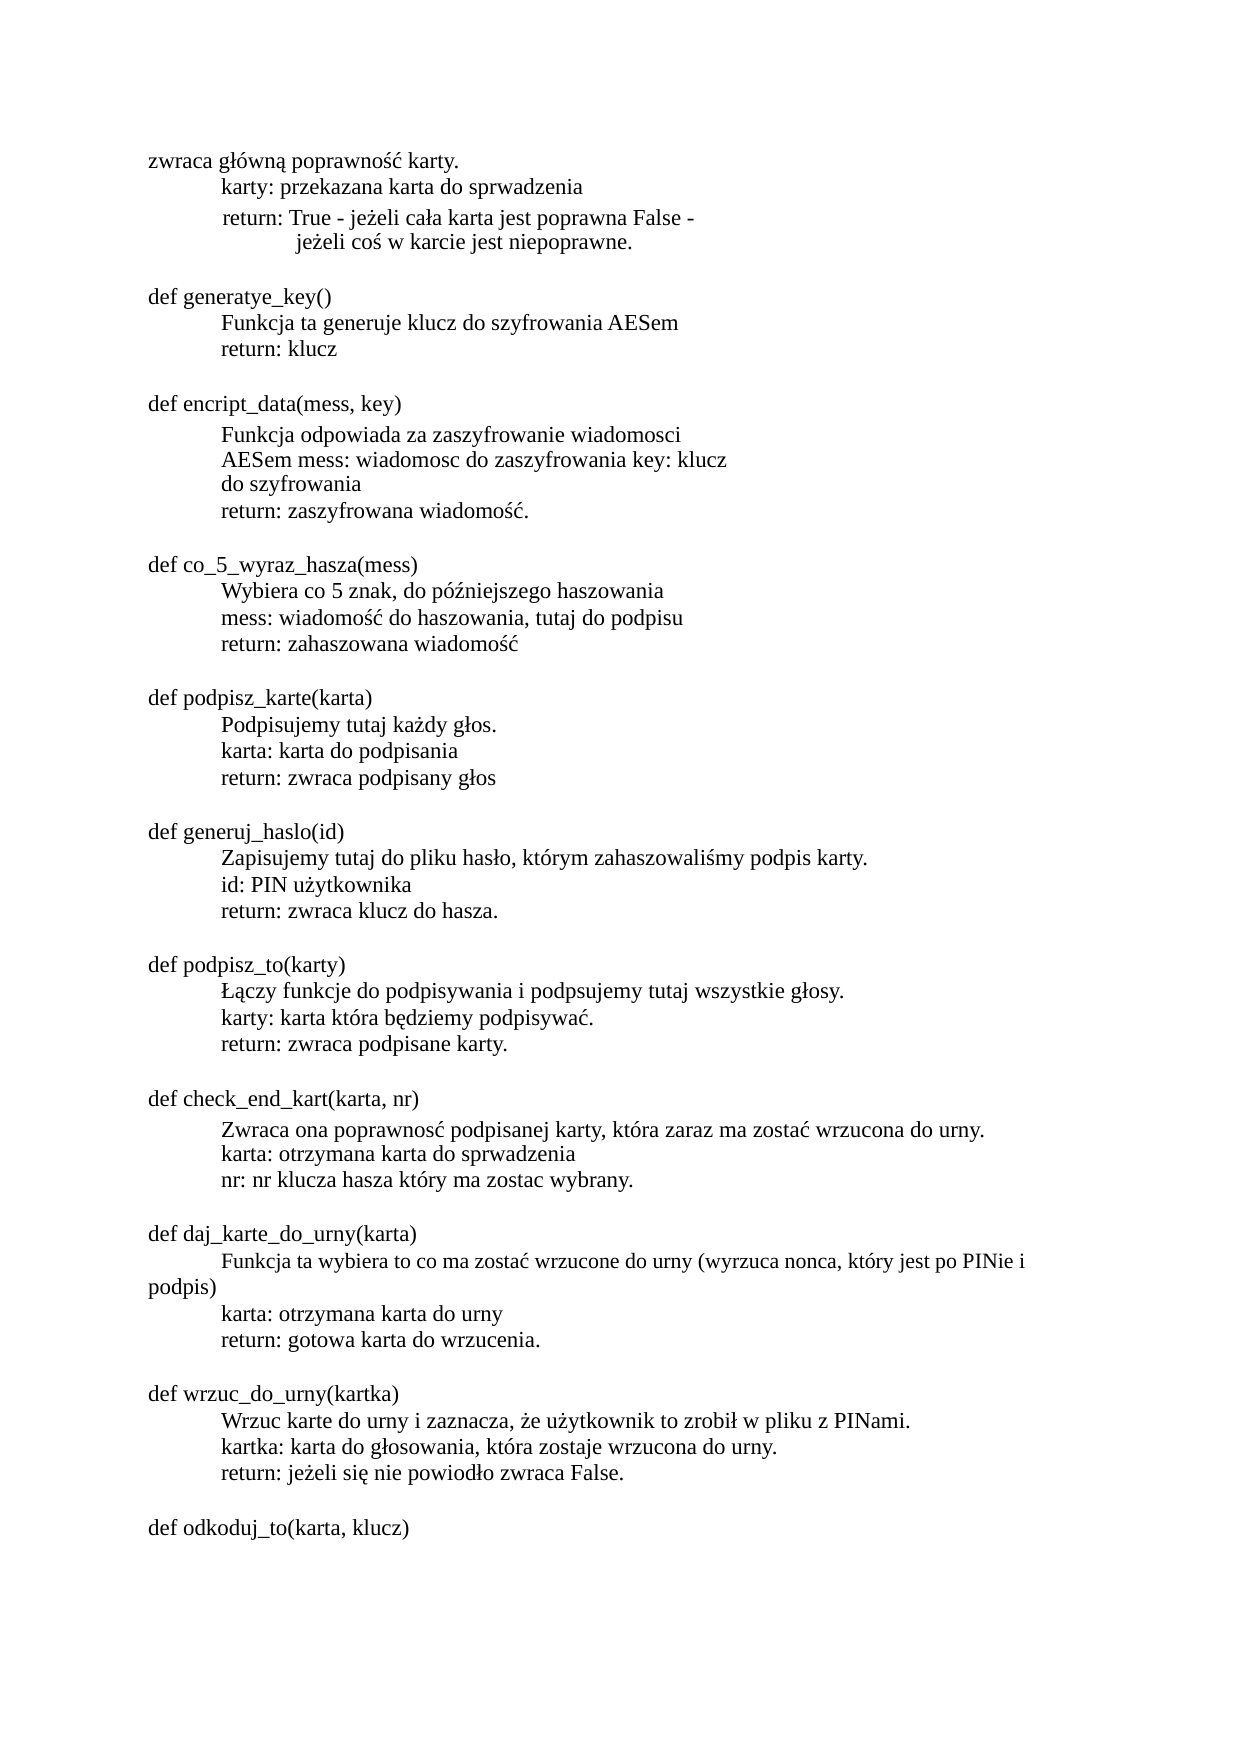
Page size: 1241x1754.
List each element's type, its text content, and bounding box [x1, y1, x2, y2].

text nr: nr klucza hasza który ma zostac wybrany. [221, 1166, 1090, 1193]
text return: zwraca podpisany głos [221, 763, 1090, 790]
text def generatye_key() [148, 283, 1090, 309]
text return: klucz [221, 335, 1090, 362]
text def encript_data(mess, key) [148, 389, 1090, 416]
text podpis) [148, 1273, 1090, 1300]
text Zwraca ona poprawnosć podpisanej karty, która zaraz ma zostać wrzucona do urny. karta: otrzymana karta do sprwadzenia [221, 1116, 989, 1166]
text return: zaszyfrowana wiadomość. [221, 497, 1090, 523]
text mess: wiadomość do haszowania, tutaj do podpisu [221, 604, 1090, 630]
text Podpisujemy tutaj każdy głos. [221, 711, 1090, 737]
text def wrzuc_do_urny(kartka) [148, 1380, 1090, 1407]
text def odkoduj_to(karta, klucz) [148, 1514, 1090, 1540]
text return: zahaszowana wiadomość [221, 630, 1090, 657]
text kartka: karta do głosowania, która zostaje wrzucona do urny. [221, 1433, 1090, 1459]
text return: True - jeżeli cała karta jest poprawna False - jeżeli coś w karcie jest niepoprawne. [222, 204, 696, 254]
text def podpisz_to(karty) [148, 951, 1090, 978]
text def check_end_kart(karta, nr) [148, 1085, 1090, 1111]
text return: zwraca klucz do hasza. [221, 897, 1090, 923]
text karty: przekazana karta do sprwadzenia [221, 173, 1090, 199]
text karta: karta do podpisania [221, 737, 1090, 763]
text Wrzuc karte do urny i zaznacza, że użytkownik to zrobił w pliku z PINami. [221, 1407, 1090, 1433]
text id: PIN użytkownika [221, 871, 1090, 897]
text return: gotowa karta do wrzucenia. [221, 1326, 1090, 1352]
text Łączy funkcje do podpisywania i podpsujemy tutaj wszystkie głosy. [221, 978, 1090, 1004]
text Funkcja ta wybiera to co ma zostać wrzucone do urny (wyrzuca nonca, który jest po PINie i [221, 1248, 1090, 1273]
text return: jeżeli się nie powiodło zwraca False. [221, 1459, 1090, 1486]
text Funkcja ta generuje klucz do szyfrowania AESem [221, 309, 1090, 335]
text return: zwraca podpisane karty. [221, 1030, 1090, 1057]
text def podpisz_karte(karta) [148, 684, 1090, 711]
text def generuj_haslo(id) [148, 818, 1090, 844]
text Wybiera co 5 znak, do późniejszego haszowania [221, 578, 1090, 604]
text karty: karta która będziemy podpisywać. [221, 1004, 1090, 1030]
text zwraca główną poprawność karty. [148, 147, 1090, 173]
text Funkcja odpowiada za zaszyfrowanie wiadomosci AESem mess: wiadomosc do zaszyfrowania key: klucz do szyfrowania [221, 421, 748, 497]
text def daj_karte_do_urny(karta) [148, 1221, 1090, 1247]
text karta: otrzymana karta do urny [221, 1300, 1090, 1326]
text def co_5_wyraz_hasza(mess) [148, 551, 1090, 578]
text Zapisujemy tutaj do pliku hasło, którym zahaszowaliśmy podpis karty. [221, 844, 1090, 871]
